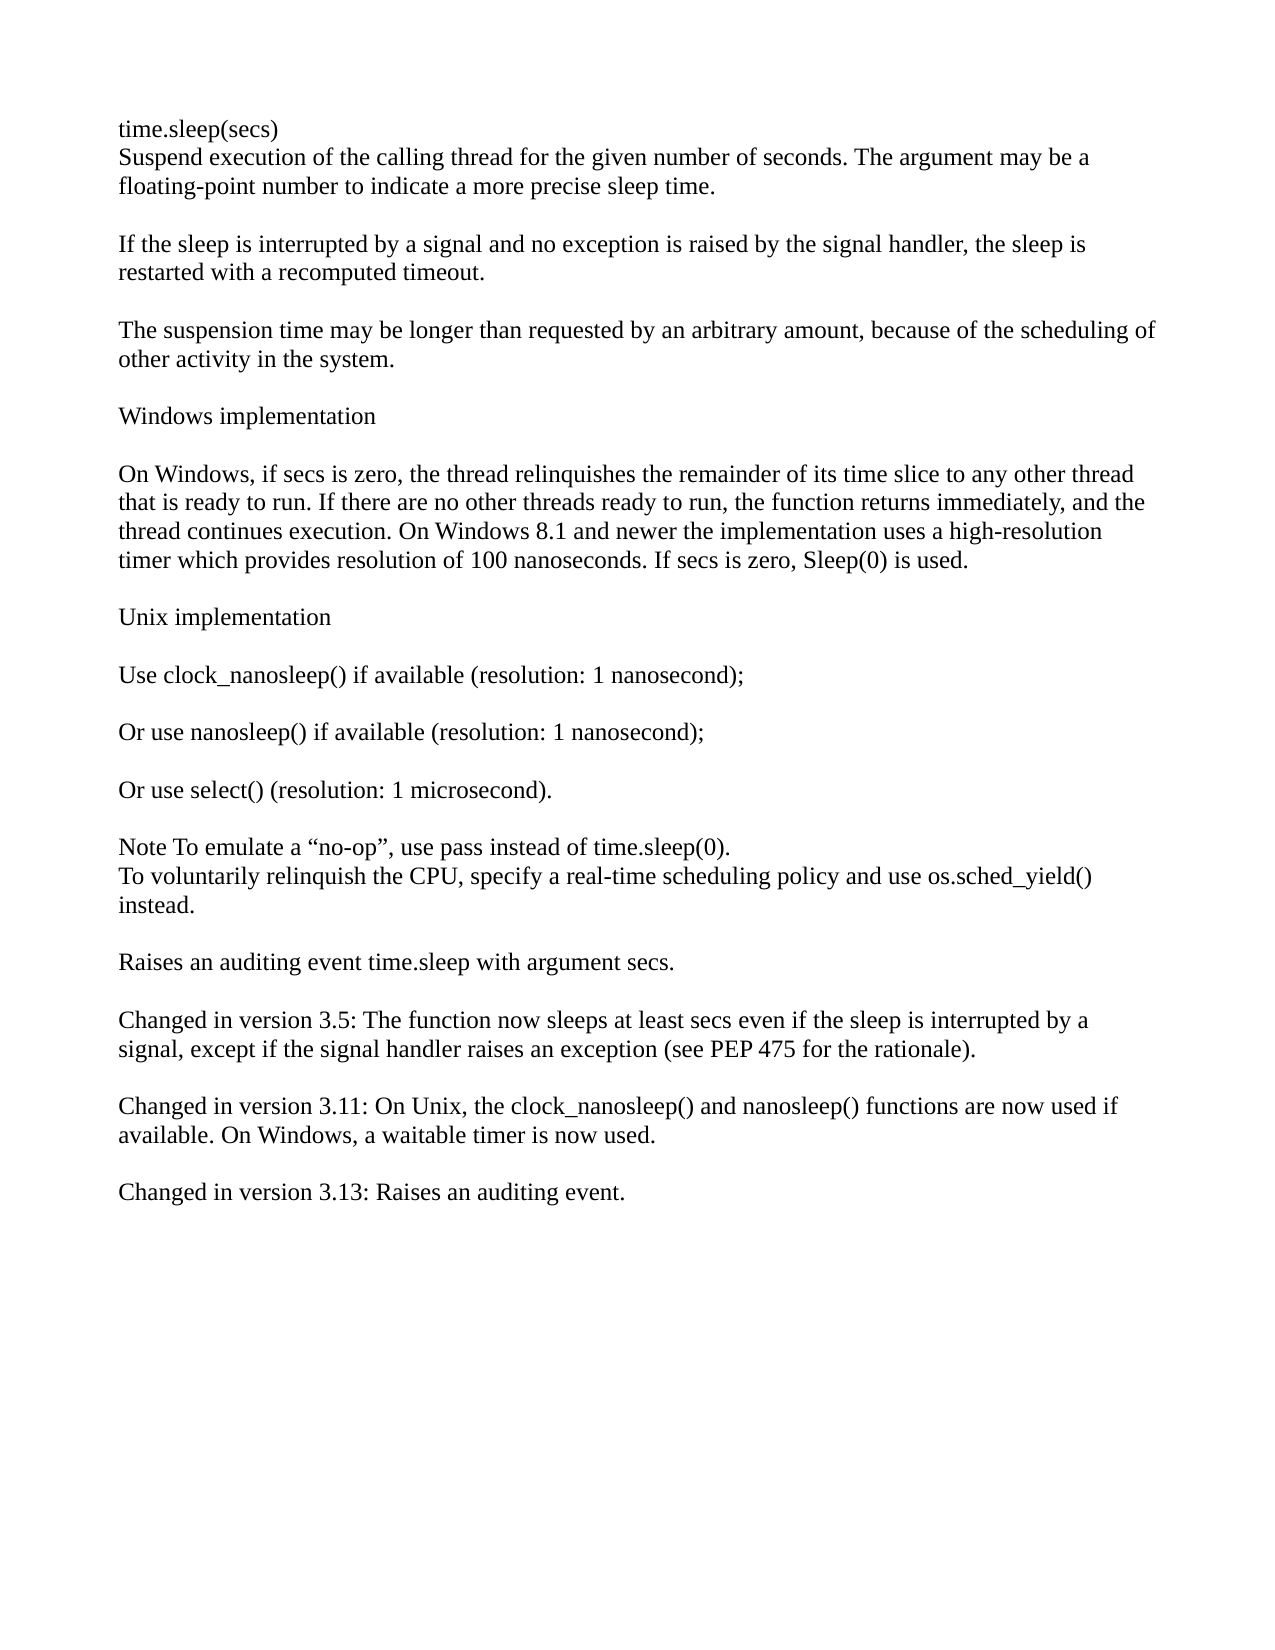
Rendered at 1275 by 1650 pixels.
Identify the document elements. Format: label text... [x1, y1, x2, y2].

text Or use select() (resolution: 1 microsecond). [118, 775, 1157, 804]
text If the sleep is interrupted by a signal and no exception is raised by the signal handler, the sleep is restarted with a recomputed timeout. [118, 229, 1157, 286]
text Or use nanosleep() if available (resolution: 1 nanosecond); [118, 717, 1157, 746]
text The suspension time may be longer than requested by an arbitrary amount, because of the scheduling of other activity in the system. [118, 315, 1157, 372]
text Raises an auditing event time.sleep with argument secs. [118, 947, 1157, 976]
text Use clock_nanosleep() if available (resolution: 1 nanosecond); [118, 660, 1157, 689]
text Unix implementation [118, 602, 1157, 631]
text To voluntarily relinquish the CPU, specify a real-time scheduling policy and use os.sched_yield() instead. [118, 861, 1157, 919]
text Note To emulate a “no-op”, use pass instead of time.sleep(0). [118, 832, 1157, 861]
text Suspend execution of the calling thread for the given number of seconds. The argument may be a floating-point number to indicate a more precise sleep time. [118, 142, 1157, 200]
text Windows implementation [118, 401, 1157, 430]
text Changed in version 3.13: Raises an auditing event. [118, 1177, 1157, 1206]
text Changed in version 3.5: The function now sleeps at least secs even if the sleep is interrupted by a signal, except if the signal handler raises an exception (see PEP 475 for the rationale). [118, 1005, 1157, 1062]
text On Windows, if secs is zero, the thread relinquishes the remainder of its time slice to any other thread that is ready to run. If there are no other threads ready to run, the function returns immediately, and the thread continues execution. On Windows 8.1 and newer the implementation uses a high-resolution timer which provides resolution of 100 nanoseconds. If secs is zero, Sleep(0) is used. [118, 459, 1157, 574]
text time.sleep(secs) [118, 114, 1157, 142]
text Changed in version 3.11: On Unix, the clock_nanosleep() and nanosleep() functions are now used if available. On Windows, a waitable timer is now used. [118, 1091, 1157, 1149]
